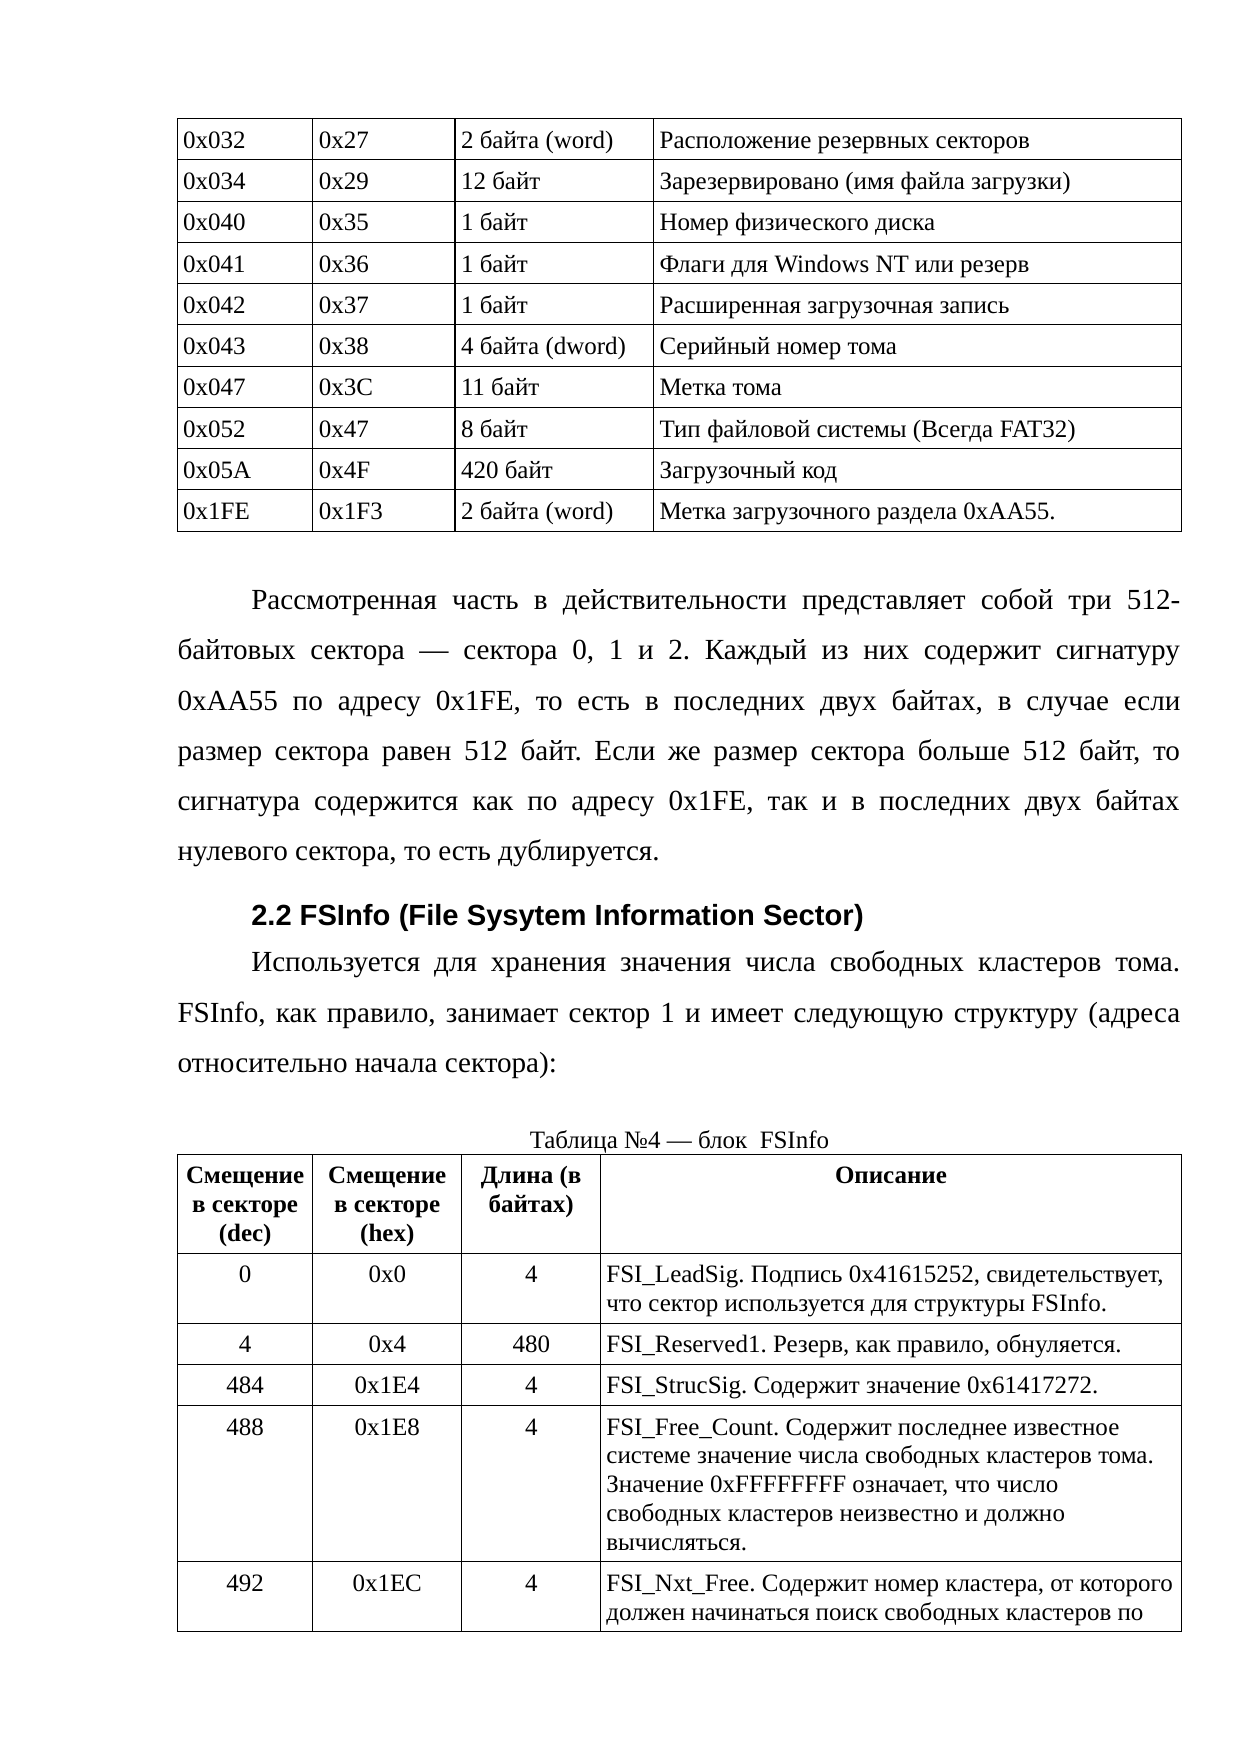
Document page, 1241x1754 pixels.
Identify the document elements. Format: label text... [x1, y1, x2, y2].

table_cell 488 [178, 1406, 312, 1561]
table_cell 0x052 [178, 408, 312, 448]
table_cell 4 [462, 1406, 600, 1561]
table_cell 0 [178, 1254, 312, 1322]
table_cell 0x35 [313, 202, 454, 242]
table_cell 0x29 [313, 160, 454, 201]
table_cell Метка тома [654, 367, 1181, 407]
table_cell 484 [178, 1365, 312, 1405]
table_header Описание [601, 1155, 1181, 1252]
table_cell 0x032 [178, 119, 312, 159]
text Используется для хранения значения числа свободных кластеров тома. FSInfo, как правило, занимает сектор 1 и имеет следующую структуру (адреса относительно начала сектора): [177, 944, 1181, 1079]
table_cell 0x041 [178, 243, 312, 283]
table_cell FSI_Reserved1. Резерв, как правило, обнуляется. [601, 1324, 1181, 1364]
table_cell 0x1E8 [313, 1406, 461, 1561]
table_cell 0x1F3 [313, 490, 454, 531]
table_cell 480 [462, 1324, 600, 1364]
table_cell 0x3C [313, 367, 454, 407]
table_cell 0x047 [178, 367, 312, 407]
table_cell Номер физического диска [654, 202, 1181, 242]
text Таблица №4 — блок FSInfo [177, 1125, 1181, 1154]
table_cell 4 [462, 1562, 600, 1631]
table_cell 0x38 [313, 325, 454, 366]
table_cell 11 байт [456, 367, 653, 407]
table_cell 420 байт [456, 449, 653, 489]
table_cell 0x4F [313, 449, 454, 489]
table_cell 1 байт [456, 202, 653, 242]
table_cell FSI_Nxt_Free. Содержит номер кластера, от которого должен начинаться поиск свободных кластеров по [601, 1562, 1181, 1631]
table_header Смещение в секторе (dec) [178, 1155, 312, 1252]
subtitle 2.2 FSInfo (File Sysytem Information Sector) [177, 898, 1181, 932]
table_cell 0x27 [313, 119, 454, 159]
table_cell Метка загрузочного раздела 0xAA55. [654, 490, 1181, 531]
table_cell 4 [462, 1254, 600, 1322]
table_cell 2 байта (word) [456, 119, 653, 159]
table_cell Тип файловой системы (Всегда FAT32) [654, 408, 1181, 448]
table_cell Расположение резервных секторов [654, 119, 1181, 159]
table_cell 492 [178, 1562, 312, 1631]
table_cell 4 [462, 1365, 600, 1405]
table_cell 0x1FE [178, 490, 312, 531]
table_cell Флаги для Windows NT или резерв [654, 243, 1181, 283]
text Рассмотренная часть в действительности представляет собой три 512-байтовых сектора — сектора 0, 1 и 2. Каждый из них содержит сигнатуру 0xAA55 по адресу 0x1FE, то есть в последних двух байтах, в случае если размер сектора равен 512 байт. Если же размер сектора больше 512 байт, то сигнатура содержится как по адресу 0x1FE, так и в последних двух байтах нулевого сектора, то есть дублируется. [177, 582, 1181, 867]
table_cell 0x042 [178, 284, 312, 324]
table_cell Серийный номер тома [654, 325, 1181, 366]
table_cell 0x0 [313, 1254, 461, 1322]
table_cell FSI_StrucSig. Содержит значение 0x61417272. [601, 1365, 1181, 1405]
table_header Смещение в секторе (hex) [313, 1155, 461, 1252]
table_cell 0x043 [178, 325, 312, 366]
table_cell 2 байта (word) [456, 490, 653, 531]
table_cell 0x05A [178, 449, 312, 489]
table_cell 0x37 [313, 284, 454, 324]
table_cell 0x034 [178, 160, 312, 201]
table_cell 1 байт [456, 243, 653, 283]
table_header Длина (в байтах) [462, 1155, 600, 1252]
table_cell 0x4 [313, 1324, 461, 1364]
table_cell FSI_Free_Count. Содержит последнее известное системе значение числа свободных кластеров тома. Значение 0xFFFFFFFF означает, что число свободных кластеров неизвестно и должно вычисляться. [601, 1406, 1181, 1561]
table_cell 12 байт [456, 160, 653, 201]
table_cell FSI_LeadSig. Подпись 0x41615252, свидетельствует, что сектор используется для структуры FSInfo. [601, 1254, 1181, 1322]
table_cell 0x36 [313, 243, 454, 283]
table_cell Расширенная загрузочная запись [654, 284, 1181, 324]
table_cell 8 байт [456, 408, 653, 448]
table_cell Загрузочный код [654, 449, 1181, 489]
table_cell 0x47 [313, 408, 454, 448]
table_cell 4 [178, 1324, 312, 1364]
table_cell 0x040 [178, 202, 312, 242]
table_cell 4 байта (dword) [456, 325, 653, 366]
table_cell Зарезервировано (имя файла загрузки) [654, 160, 1181, 201]
table_cell 1 байт [456, 284, 653, 324]
table_cell 0x1EC [313, 1562, 461, 1631]
table_cell 0x1E4 [313, 1365, 461, 1405]
